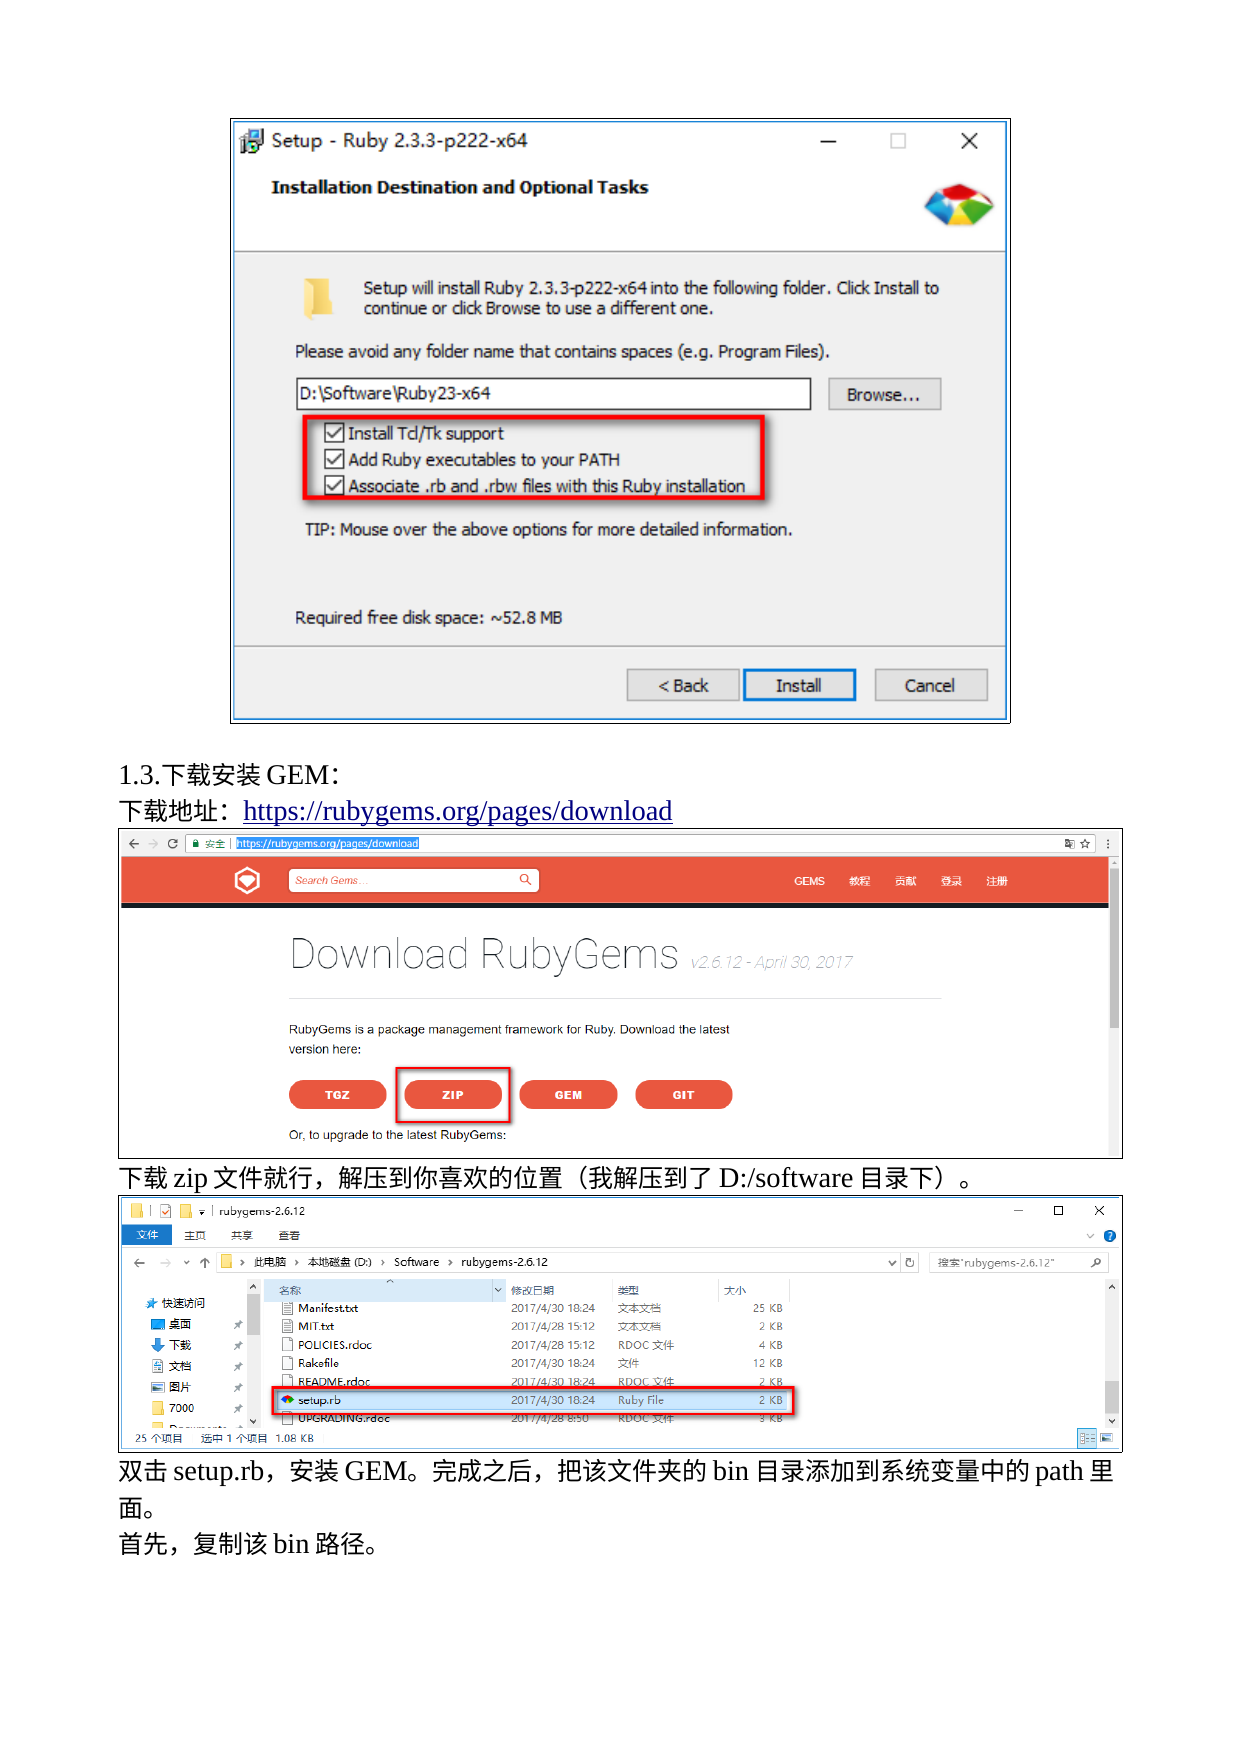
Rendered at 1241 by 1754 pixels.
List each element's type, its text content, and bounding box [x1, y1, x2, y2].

text [119, 1196, 1122, 1452]
text 下载地址：https://rubygems.org/pages/download [118, 792, 1122, 828]
text 下载zip文件就行，解压到你喜欢的位置（我解压到了D:/software目录下）。 [118, 1159, 1122, 1195]
picture [233, 121, 1007, 720]
picture [121, 831, 1119, 1156]
text [119, 829, 1122, 1158]
text 1.3.下载安装GEM： [118, 756, 1122, 792]
picture [121, 1197, 1119, 1449]
text 双击setup.rb，安装GEM。完成之后，把该文件夹的bin目录添加到系统变量中的path里面。 [118, 1453, 1122, 1524]
text 首先，复制该bin路径。 [118, 1524, 1122, 1561]
